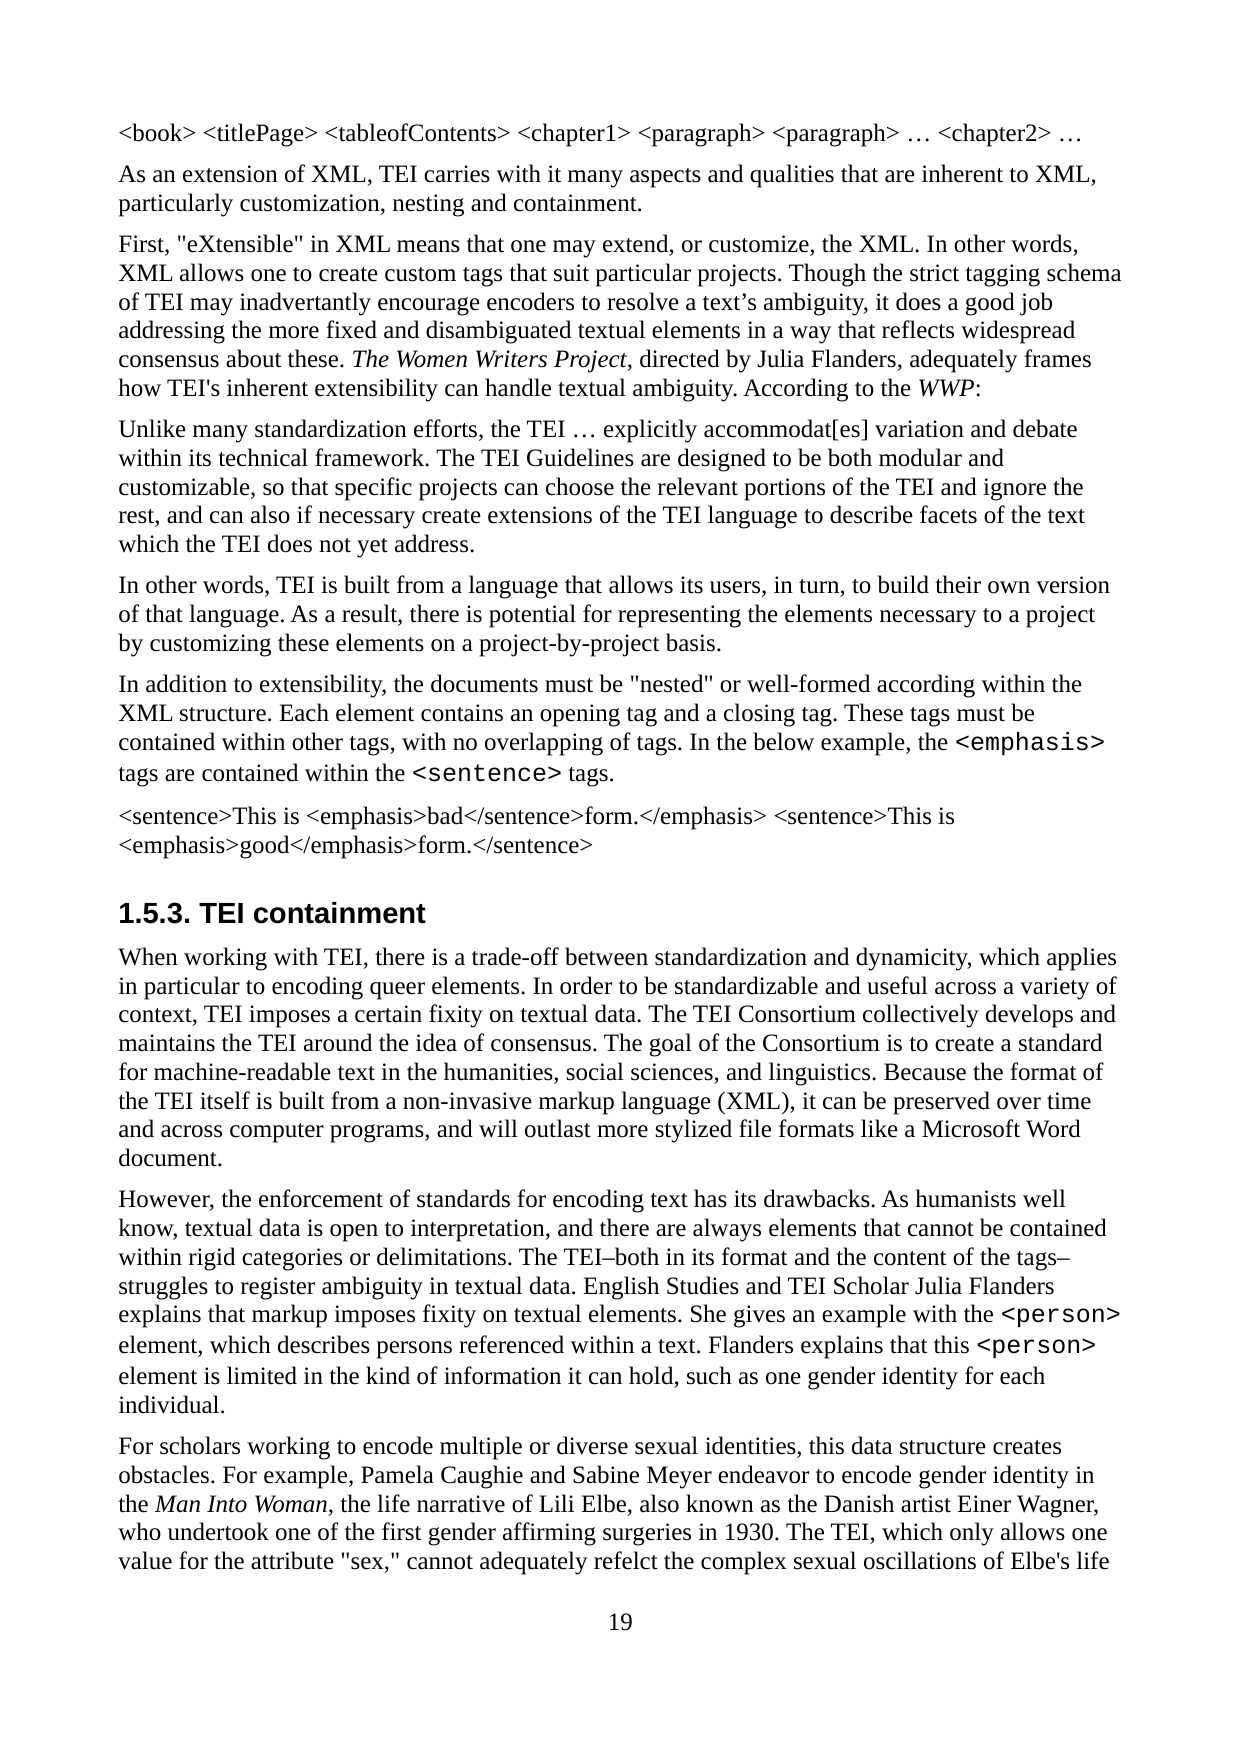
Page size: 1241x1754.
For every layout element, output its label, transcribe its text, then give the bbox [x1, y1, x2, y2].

text For scholars working to encode multiple or diverse sexual identities, this data structure creates obstacles. For example, Pamela Caughie and Sabine Meyer endeavor to encode gender identity in the Man Into Woman, the life narrative of Lili Elbe, also known as the Danish artist Einer Wagner, who undertook one of the first gender affirming surgeries in 1930. The TEI, which only allows one value for the attribute "sex," cannot adequately refelct the complex sexual oscillations of Elbe's life [118, 1431, 1122, 1575]
text In addition to extensibility, the documents must be "nested" or well-formed according within the XML structure. Each element contains an opening tag and a closing tag. These tags must be contained within other tags, with no overlapping of tags. In the below example, the <emphasis> tags are contained within the <sentence> tags. [118, 669, 1122, 788]
text <book> <titlePage> <tableofContents> <chapter1> <paragraph> <paragraph> … <chapter2> … [118, 118, 1122, 147]
text As an extension of XML, TEI carries with it many aspects and qualities that are inherent to XML, particularly customization, nesting and containment. [118, 159, 1122, 217]
text When working with TEI, there is a trade-off between standardization and dynamicity, which applies in particular to encoding queer elements. In order to be standardizable and useful across a variety of context, TEI imposes a certain fixity on textual data. The TEI Consortium collectively develops and maintains the TEI around the idea of consensus. The goal of the Consortium is to create a standard for machine-readable text in the humanities, social sciences, and linguistics. Because the format of the TEI itself is built from a non-invasive markup language (XML), it can be preserved over time and across computer programs, and will outlast more stylized file formats like a Microsoft Word document. [118, 942, 1122, 1172]
text In other words, TEI is built from a language that allows its users, in turn, to build their own version of that language. As a result, there is potential for representing the elements necessary to a project by customizing these elements on a project-by-project basis. [118, 571, 1122, 657]
text However, the enforcement of standards for encoding text has its drawbacks. As humanists well know, textual data is open to interpretation, and there are always elements that cannot be contained within rigid categories or delimitations. The TEI–both in its format and the content of the tags–struggles to register ambiguity in textual data. English Studies and TEI Scholar Julia Flanders explains that markup imposes fixity on textual elements. She gives an example with the <person> element, which describes persons referenced within a text. Flanders explains that this <person> element is limited in the kind of information it can hold, such as one gender identity for each individual. [118, 1184, 1122, 1419]
subtitle TEI containment [118, 896, 1122, 929]
text <sentence>This is <emphasis>bad</sentence>form.</emphasis> <sentence>This is <emphasis>good</emphasis>form.</sentence> [118, 801, 1122, 858]
text First, "eXtensible" in XML means that one may extend, or customize, the XML. In other words, XML allows one to create custom tags that suit particular projects. Though the strict tagging schema of TEI may inadvertantly encourage encoders to resolve a text’s ambiguity, it does a good job addressing the more fixed and disambiguated textual elements in a way that reflects widespread consensus about these. The Women Writers Project, directed by Julia Flanders, adequately frames how TEI's inherent extensibility can handle textual ambiguity. According to the WWP: [118, 229, 1122, 402]
text Unlike many standardization efforts, the TEI … explicitly accommodat[es] variation and debate within its technical framework. The TEI Guidelines are designed to be both modular and customizable, so that specific projects can choose the relevant portions of the TEI and ignore the rest, and can also if necessary create extensions of the TEI language to describe facets of the text which the TEI does not yet address. [118, 414, 1122, 558]
